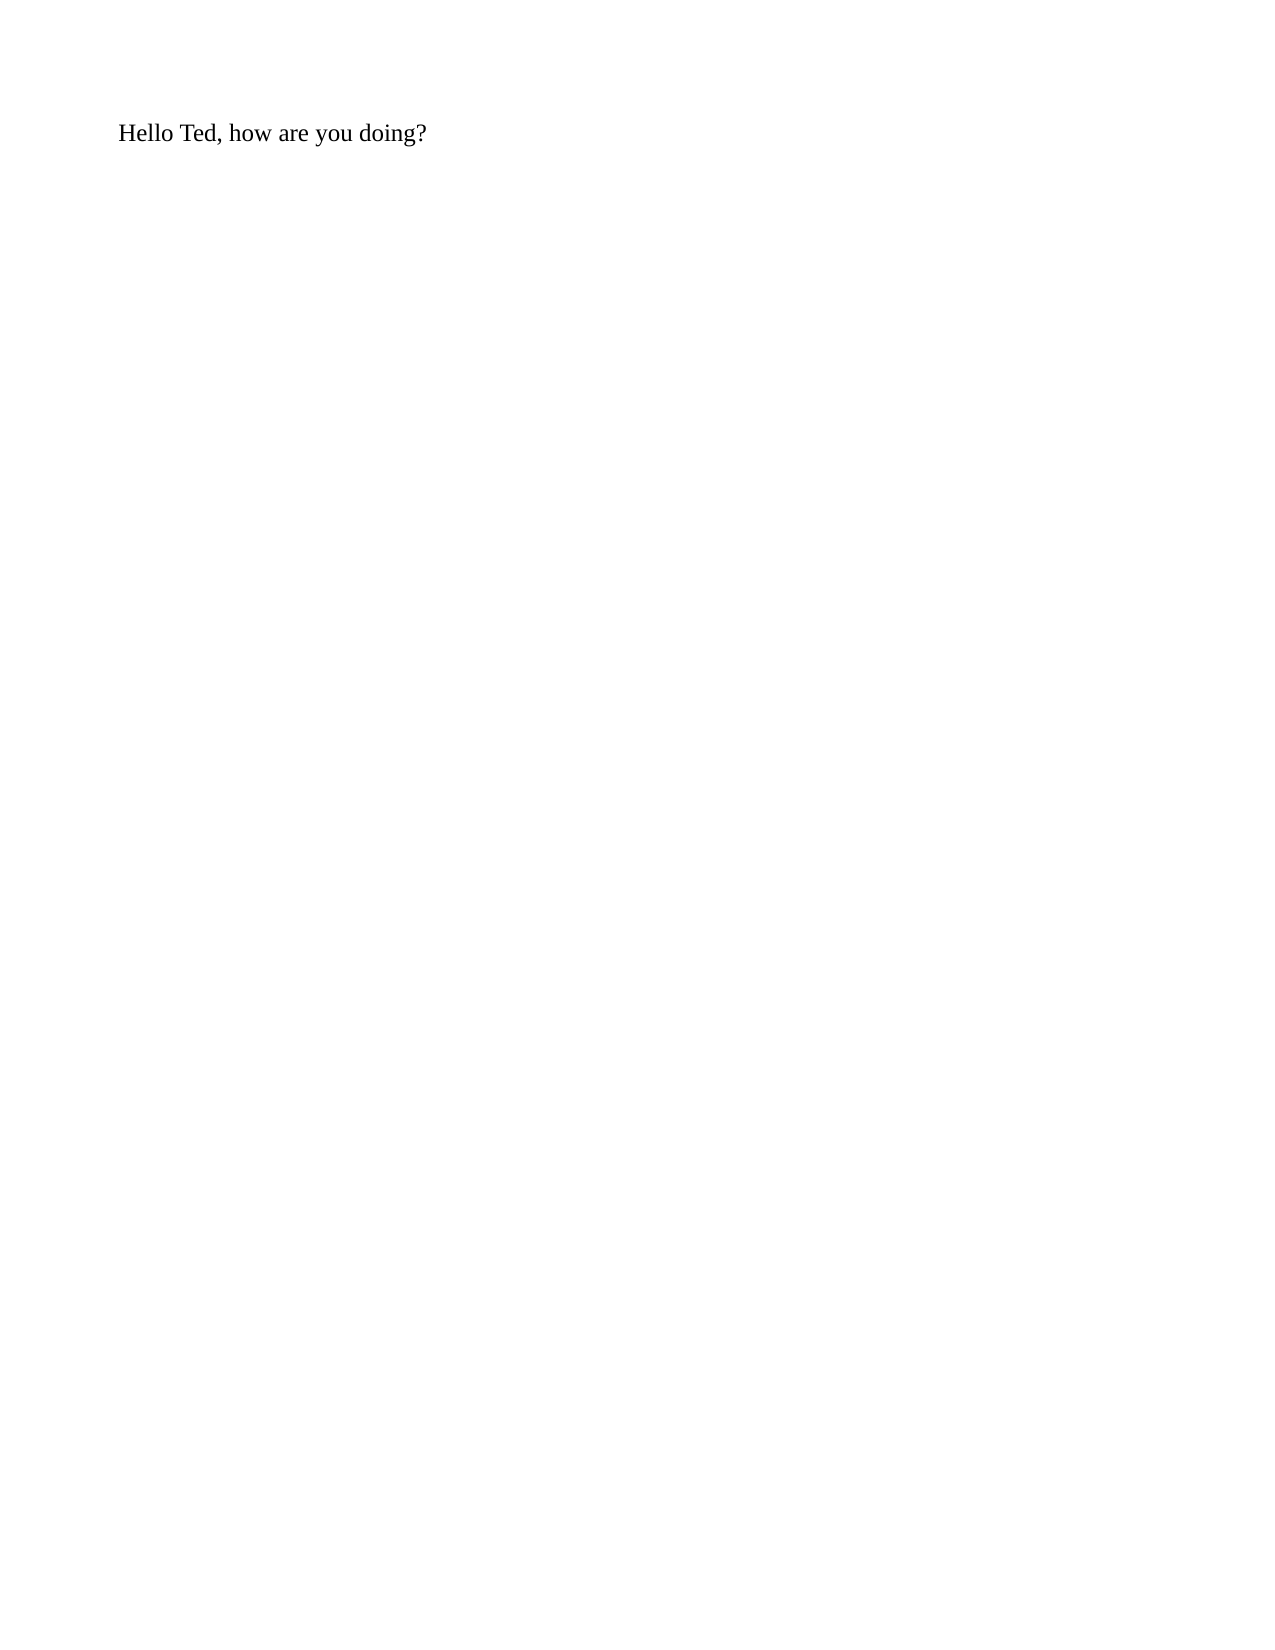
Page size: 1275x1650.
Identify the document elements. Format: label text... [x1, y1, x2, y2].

text Hello Ted, how are you doing? [118, 118, 1157, 147]
